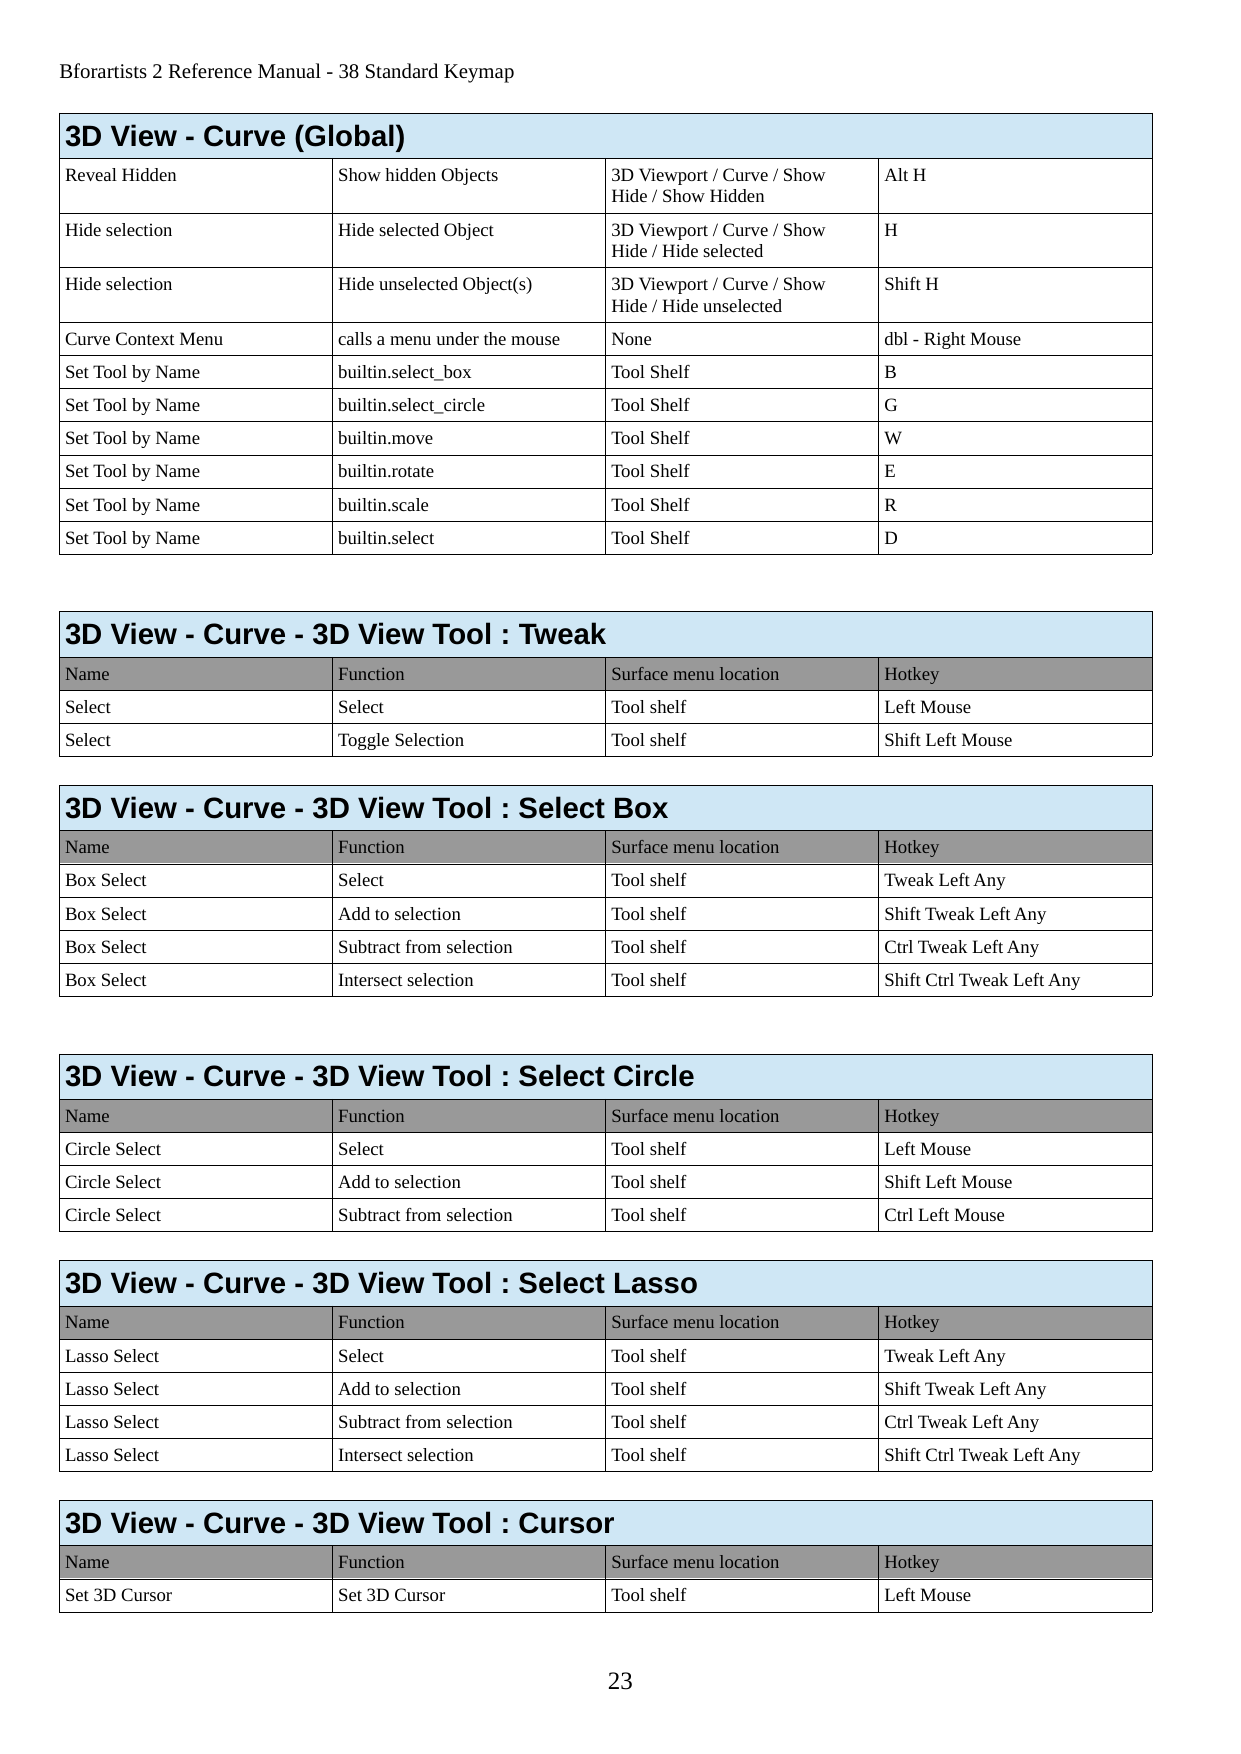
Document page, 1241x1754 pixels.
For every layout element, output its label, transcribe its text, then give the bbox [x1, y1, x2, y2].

table_cell Surface menu location [606, 1307, 878, 1339]
table_cell Lasso Select [60, 1340, 332, 1372]
table_cell Shift H [879, 268, 1152, 322]
table_cell Circle Select [60, 1133, 332, 1165]
table_cell Function [333, 1100, 605, 1132]
table_cell Tool shelf [606, 1580, 878, 1612]
table_cell Tool shelf [606, 1166, 878, 1198]
table_cell Ctrl Tweak Left Any [879, 931, 1152, 963]
table_cell Left Mouse [879, 1133, 1152, 1165]
table_cell builtin.move [333, 422, 605, 454]
table_cell Ctrl Tweak Left Any [879, 1406, 1152, 1438]
table_cell Surface menu location [606, 831, 878, 863]
table_header 3D View - Curve - 3D View Tool : Select Circle [60, 1055, 1152, 1099]
table_cell Tool Shelf [606, 489, 878, 521]
table_cell Set Tool by Name [60, 522, 332, 554]
table_cell Left Mouse [879, 1580, 1152, 1612]
table_cell builtin.select_box [333, 356, 605, 388]
table_cell Set 3D Cursor [60, 1580, 332, 1612]
table_cell builtin.scale [333, 489, 605, 521]
table_cell Tool shelf [606, 1406, 878, 1438]
table_cell Lasso Select [60, 1439, 332, 1471]
table_cell builtin.select [333, 522, 605, 554]
table_cell Tool Shelf [606, 356, 878, 388]
table_cell Show hidden Objects [333, 159, 605, 213]
table_cell Shift Tweak Left Any [879, 898, 1152, 930]
table_cell Add to selection [333, 1166, 605, 1198]
table_cell Lasso Select [60, 1373, 332, 1405]
table_cell Select [60, 724, 332, 756]
table_cell Subtract from selection [333, 1199, 605, 1231]
table_cell Hide selection [60, 214, 332, 267]
table_cell Hotkey [879, 1100, 1152, 1132]
table_cell W [879, 422, 1152, 454]
table_cell Tool shelf [606, 691, 878, 723]
table_cell Box Select [60, 865, 332, 897]
table_cell Toggle Selection [333, 724, 605, 756]
table_cell Add to selection [333, 1373, 605, 1405]
table_cell Reveal Hidden [60, 159, 332, 213]
table_cell builtin.rotate [333, 456, 605, 488]
table_cell Tool Shelf [606, 522, 878, 554]
table_cell Surface menu location [606, 658, 878, 690]
table_cell Subtract from selection [333, 931, 605, 963]
table_header 3D View - Curve - 3D View Tool : Select Box [60, 786, 1152, 830]
table_cell Shift Tweak Left Any [879, 1373, 1152, 1405]
table_cell H [879, 214, 1152, 267]
table_cell 3D Viewport / Curve / Show Hide / Show Hidden [606, 159, 878, 213]
table_cell Tool shelf [606, 1133, 878, 1165]
table_cell Hide selected Object [333, 214, 605, 267]
table_cell Name [60, 658, 332, 690]
table_cell Hotkey [879, 658, 1152, 690]
table_cell Surface menu location [606, 1100, 878, 1132]
table_cell Add to selection [333, 898, 605, 930]
table_cell Tool shelf [606, 931, 878, 963]
table_cell Set Tool by Name [60, 456, 332, 488]
table_cell Ctrl Left Mouse [879, 1199, 1152, 1231]
table_cell Intersect selection [333, 964, 605, 996]
table_cell Name [60, 1100, 332, 1132]
table_cell E [879, 456, 1152, 488]
table_cell Tool shelf [606, 724, 878, 756]
table_cell Box Select [60, 931, 332, 963]
table_cell Function [333, 1546, 605, 1578]
table_cell Tool Shelf [606, 456, 878, 488]
table_cell Select [333, 691, 605, 723]
table_cell Tool shelf [606, 964, 878, 996]
table_cell Select [333, 1133, 605, 1165]
table_cell Shift Left Mouse [879, 1166, 1152, 1198]
table_cell Set 3D Cursor [333, 1580, 605, 1612]
table_cell Tweak Left Any [879, 865, 1152, 897]
table_cell Curve Context Menu [60, 323, 332, 355]
table_cell G [879, 389, 1152, 421]
table_cell Hide selection [60, 268, 332, 322]
table_cell Select [333, 865, 605, 897]
table_cell dbl - Right Mouse [879, 323, 1152, 355]
table_cell Function [333, 658, 605, 690]
table_cell Shift Left Mouse [879, 724, 1152, 756]
table_cell Set Tool by Name [60, 489, 332, 521]
table_cell Set Tool by Name [60, 389, 332, 421]
table_cell Tool Shelf [606, 422, 878, 454]
table_cell Hotkey [879, 831, 1152, 863]
table_cell Tool shelf [606, 1373, 878, 1405]
table_cell builtin.select_circle [333, 389, 605, 421]
table_cell Intersect selection [333, 1439, 605, 1471]
table_cell Tool shelf [606, 1340, 878, 1372]
table_cell Name [60, 1546, 332, 1578]
table_cell Alt H [879, 159, 1152, 213]
table_cell Circle Select [60, 1199, 332, 1231]
table_header 3D View - Curve - 3D View Tool : Select Lasso [60, 1261, 1152, 1306]
table_cell Tool shelf [606, 865, 878, 897]
table_cell R [879, 489, 1152, 521]
table_cell Function [333, 831, 605, 863]
table_cell Surface menu location [606, 1546, 878, 1578]
table_cell Set Tool by Name [60, 356, 332, 388]
table_cell Select [333, 1340, 605, 1372]
table_cell Hotkey [879, 1546, 1152, 1578]
table_cell None [606, 323, 878, 355]
table_cell Set Tool by Name [60, 422, 332, 454]
table_cell Shift Ctrl Tweak Left Any [879, 964, 1152, 996]
table_cell Circle Select [60, 1166, 332, 1198]
table_header 3D View - Curve - 3D View Tool : Cursor [60, 1501, 1152, 1545]
table_cell B [879, 356, 1152, 388]
table_cell Lasso Select [60, 1406, 332, 1438]
table_cell Box Select [60, 964, 332, 996]
table_cell Tool shelf [606, 1439, 878, 1471]
table_header 3D View - Curve - 3D View Tool : Tweak [60, 612, 1152, 657]
table_cell Hide unselected Object(s) [333, 268, 605, 322]
table_cell Shift Ctrl Tweak Left Any [879, 1439, 1152, 1471]
table_cell Tool shelf [606, 898, 878, 930]
table_cell Name [60, 1307, 332, 1339]
table_cell Tweak Left Any [879, 1340, 1152, 1372]
table_cell 3D Viewport / Curve / Show Hide / Hide selected [606, 214, 878, 267]
table_cell Tool shelf [606, 1199, 878, 1231]
table_cell Tool Shelf [606, 389, 878, 421]
table_cell calls a menu under the mouse [333, 323, 605, 355]
table_cell Left Mouse [879, 691, 1152, 723]
table_cell Hotkey [879, 1307, 1152, 1339]
table_cell Function [333, 1307, 605, 1339]
table_cell 3D Viewport / Curve / Show Hide / Hide unselected [606, 268, 878, 322]
table_cell Box Select [60, 898, 332, 930]
table_header 3D View - Curve (Global) [60, 114, 1152, 158]
table_cell D [879, 522, 1152, 554]
table_cell Subtract from selection [333, 1406, 605, 1438]
table_cell Name [60, 831, 332, 863]
table_cell Select [60, 691, 332, 723]
